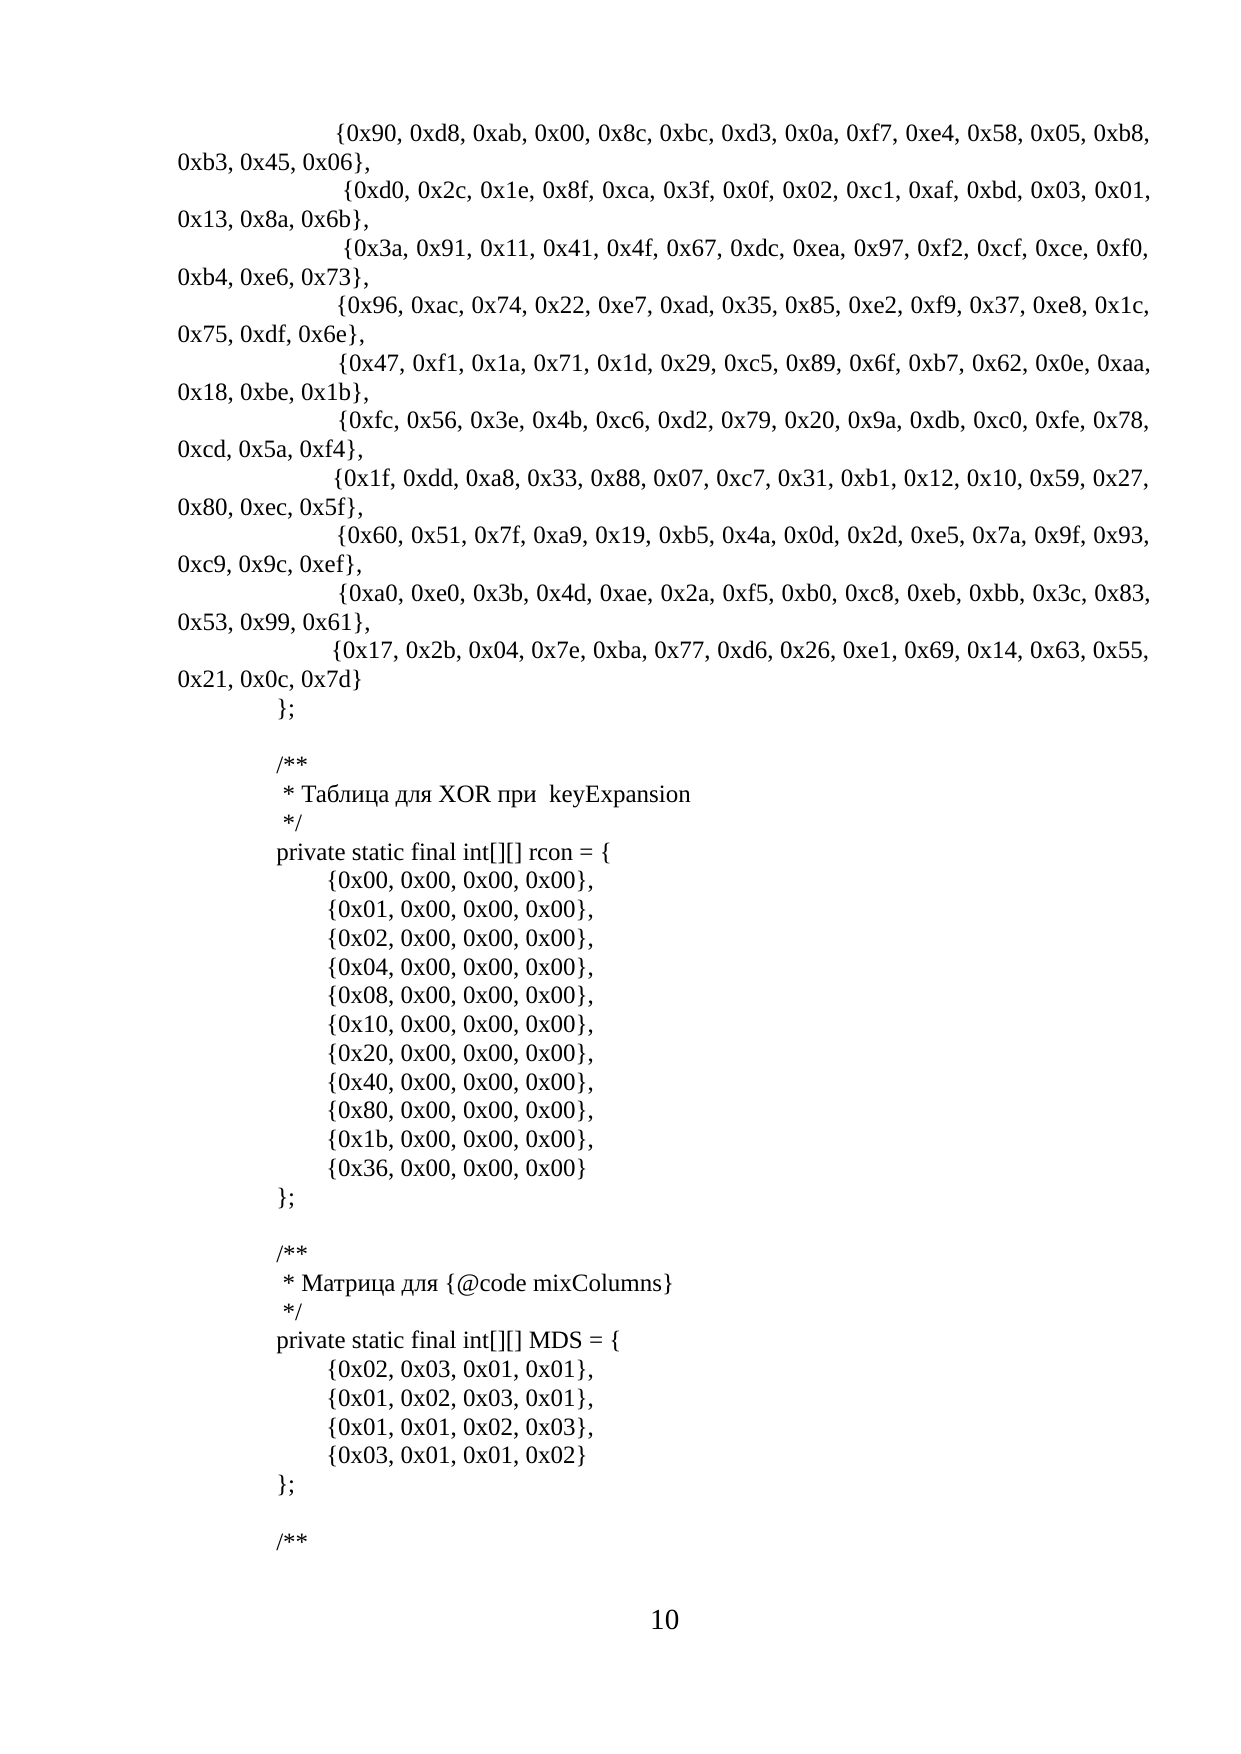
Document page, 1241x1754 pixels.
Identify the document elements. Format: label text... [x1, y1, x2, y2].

text {0x08, 0x00, 0x00, 0x00}, [177, 981, 1152, 1009]
text {0x10, 0x00, 0x00, 0x00}, [177, 1009, 1152, 1038]
text */ [177, 808, 1152, 837]
text {0x03, 0x01, 0x01, 0x02} [177, 1441, 1152, 1469]
text private static final int[][] rcon = { [177, 837, 1152, 866]
text {0x20, 0x00, 0x00, 0x00}, [177, 1038, 1152, 1067]
text {0x01, 0x00, 0x00, 0x00}, [177, 894, 1152, 923]
text {0x17, 0x2b, 0x04, 0x7e, 0xba, 0x77, 0xd6, 0x26, 0xe1, 0x69, 0x14, 0x63, 0x55, 0x21, 0x0c, 0x7d} [177, 636, 1152, 693]
text }; [177, 1469, 1152, 1498]
text {0x47, 0xf1, 0x1a, 0x71, 0x1d, 0x29, 0xc5, 0x89, 0x6f, 0xb7, 0x62, 0x0e, 0xaa, 0x18, 0xbe, 0x1b}, [177, 348, 1152, 406]
text {0xa0, 0xe0, 0x3b, 0x4d, 0xae, 0x2a, 0xf5, 0xb0, 0xc8, 0xeb, 0xbb, 0x3c, 0x83, 0x53, 0x99, 0x61}, [177, 578, 1152, 636]
text {0x01, 0x01, 0x02, 0x03}, [177, 1412, 1152, 1441]
text {0x40, 0x00, 0x00, 0x00}, [177, 1067, 1152, 1096]
text {0x02, 0x03, 0x01, 0x01}, [177, 1354, 1152, 1383]
text {0x80, 0x00, 0x00, 0x00}, [177, 1096, 1152, 1124]
text {0x3a, 0x91, 0x11, 0x41, 0x4f, 0x67, 0xdc, 0xea, 0x97, 0xf2, 0xcf, 0xce, 0xf0, 0xb4, 0xe6, 0x73}, [177, 233, 1152, 291]
text {0x1b, 0x00, 0x00, 0x00}, [177, 1124, 1152, 1153]
text /** [177, 1527, 1152, 1556]
text {0x00, 0x00, 0x00, 0x00}, [177, 866, 1152, 894]
text {0x96, 0xac, 0x74, 0x22, 0xe7, 0xad, 0x35, 0x85, 0xe2, 0xf9, 0x37, 0xe8, 0x1c, 0x75, 0xdf, 0x6e}, [177, 291, 1152, 348]
text {0x1f, 0xdd, 0xa8, 0x33, 0x88, 0x07, 0xc7, 0x31, 0xb1, 0x12, 0x10, 0x59, 0x27, 0x80, 0xec, 0x5f}, [177, 463, 1152, 521]
text * Матрица для {@code mixColumns} [177, 1268, 1152, 1297]
text {0x36, 0x00, 0x00, 0x00} [177, 1153, 1152, 1182]
text {0x02, 0x00, 0x00, 0x00}, [177, 923, 1152, 952]
text {0x01, 0x02, 0x03, 0x01}, [177, 1383, 1152, 1412]
text /** [177, 751, 1152, 779]
text {0xfc, 0x56, 0x3e, 0x4b, 0xc6, 0xd2, 0x79, 0x20, 0x9a, 0xdb, 0xc0, 0xfe, 0x78, 0xcd, 0x5a, 0xf4}, [177, 406, 1152, 463]
text {0x60, 0x51, 0x7f, 0xa9, 0x19, 0xb5, 0x4a, 0x0d, 0x2d, 0xe5, 0x7a, 0x9f, 0x93, 0xc9, 0x9c, 0xef}, [177, 521, 1152, 578]
text }; [177, 693, 1152, 722]
text */ [177, 1297, 1152, 1326]
text * Таблица для XOR при keyExpansion [177, 779, 1152, 808]
text {0x04, 0x00, 0x00, 0x00}, [177, 952, 1152, 981]
text }; [177, 1182, 1152, 1211]
text private static final int[][] MDS = { [177, 1326, 1152, 1354]
text {0x90, 0xd8, 0xab, 0x00, 0x8c, 0xbc, 0xd3, 0x0a, 0xf7, 0xe4, 0x58, 0x05, 0xb8, 0xb3, 0x45, 0x06}, [177, 118, 1152, 176]
text /** [177, 1239, 1152, 1268]
text {0xd0, 0x2c, 0x1e, 0x8f, 0xca, 0x3f, 0x0f, 0x02, 0xc1, 0xaf, 0xbd, 0x03, 0x01, 0x13, 0x8a, 0x6b}, [177, 176, 1152, 233]
